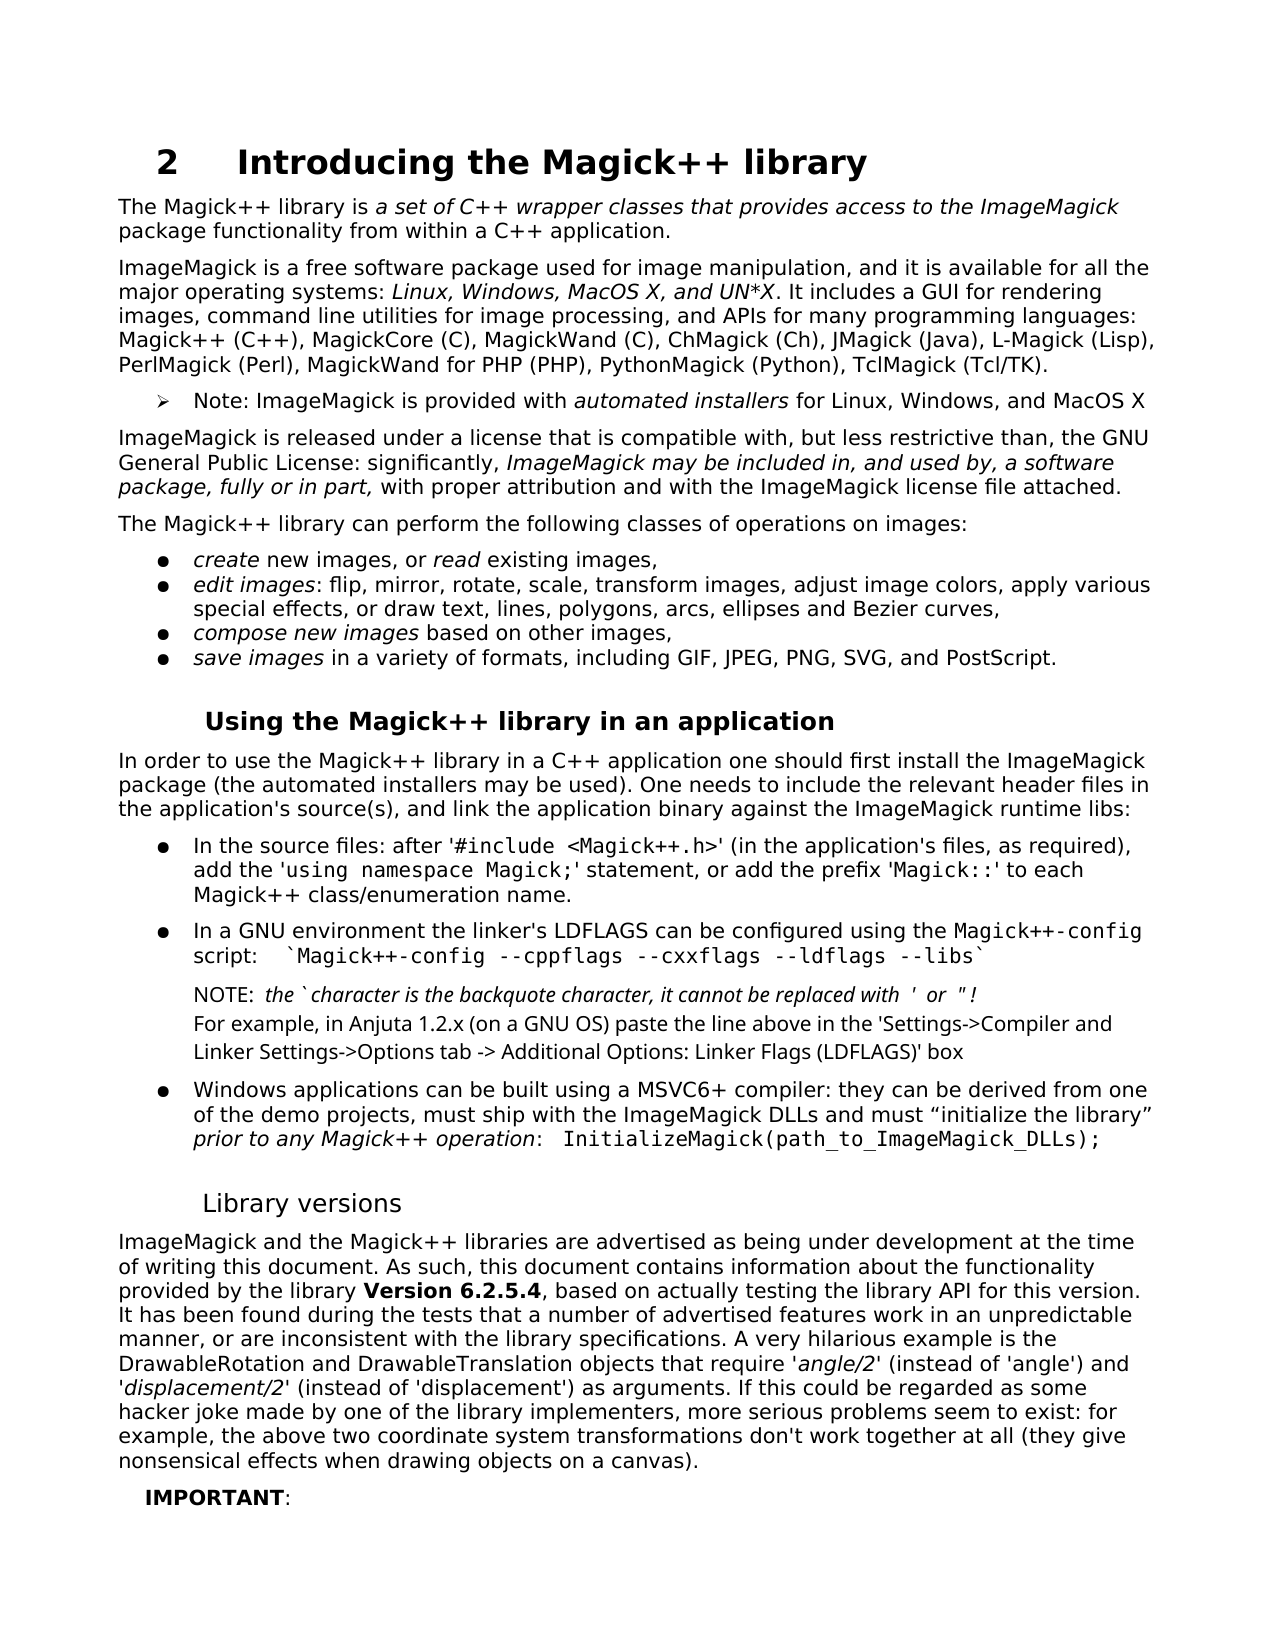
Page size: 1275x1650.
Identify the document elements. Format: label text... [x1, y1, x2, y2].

subtitle Library versions [118, 1189, 1157, 1218]
text ImageMagick is released under a license that is compatible with, but less restrictive than, the GNU General Public License: significantly, ImageMagick may be included in, and used by, a software package, fully or in part, with proper attribution and with the ImageMagick license file attached. [118, 426, 1157, 499]
text ImageMagick is a free software package used for image manipulation, and it is available for all the major operating systems: Linux, Windows, MacOS X, and UN*X. It includes a GUI for rendering images, command line utilities for image processing, and APIs for many programming languages: Magick++ (C++), MagickCore (C), MagickWand (C), ChMagick (Ch), JMagick (Java), L-Magick (Lisp), PerlMagick (Perl), MagickWand for PHP (PHP), PythonMagick (Python), TclMagick (Tcl/TK). [118, 256, 1157, 377]
list In a GNU environment the linker's LDFLAGS can be configured using the Magick++-config script: `Magick++-config --cppflags --cxxflags --ldflags --libs` [156, 919, 1157, 968]
list Note: ImageMagick is provided with automated installers for Linux, Windows, and MacOS X [156, 389, 1157, 414]
list compose new images based on other images, [156, 621, 1157, 646]
text IMPORTANT: [118, 1486, 1157, 1510]
text The Magick++ library can perform the following classes of operations on images: [118, 512, 1157, 536]
list Windows applications can be built using a MSVC6+ compiler: they can be derived from one of the demo projects, must ship with the ImageMagick DLLs and must “initialize the library” prior to any Magick++ operation: InitializeMagick(path_to_ImageMagick_DLLs); [156, 1078, 1157, 1151]
text In order to use the Magick++ library in a C++ application one should first install the ImageMagick package (the automated installers may be used). One needs to include the relevant header files in the application's source(s), and link the application binary against the ImageMagick runtime libs: [118, 749, 1157, 822]
list NOTE: the ` character is the backquote character, it cannot be replaced with ' or " ! For example, in Anjuta 1.2.x (on a GNU OS) paste the line above in the 'Settings->Compiler and Linker Settings->Options tab -> Additional Options: Linker Flags (LDFLAGS)' box [156, 981, 1157, 1066]
text ImageMagick and the Magick++ libraries are advertised as being under development at the time of writing this document. As such, this document contains information about the functionality provided by the library Version 6.2.5.4, based on actually testing the library API for this version. It has been found during the tests that a number of advertised features work in an unpredictable manner, or are inconsistent with the library specifications. A very hilarious example is the DrawableRotation and DrawableTranslation objects that require 'angle/2' (instead of 'angle') and 'displacement/2' (instead of 'displacement') as arguments. If this could be regarded as some hacker joke made by one of the library implementers, more serious problems seem to exist: for example, the above two coordinate system transformations don't work together at all (they give nonsensical effects when drawing objects on a canvas). [118, 1230, 1157, 1473]
list edit images: flip, mirror, rotate, scale, transform images, adjust image colors, apply various special effects, or draw text, lines, polygons, arcs, ellipses and Bezier curves, [156, 573, 1157, 621]
list save images in a variety of formats, including GIF, JPEG, PNG, SVG, and PostScript. [156, 646, 1157, 670]
list In the source files: after '#include <Magick++.h>' (in the application's files, as required), add the 'using namespace Magick;' statement, or add the prefix 'Magick::' to each Magick++ class/enumeration name. [156, 834, 1157, 907]
list create new images, or read existing images, [156, 548, 1157, 573]
text The Magick++ library is a set of C++ wrapper classes that provides access to the ImageMagick package functionality from within a C++ application. [118, 195, 1157, 243]
subtitle Using the Magick++ library in an application [118, 707, 1157, 736]
subtitle Introducing the Magick++ library [118, 143, 1157, 182]
